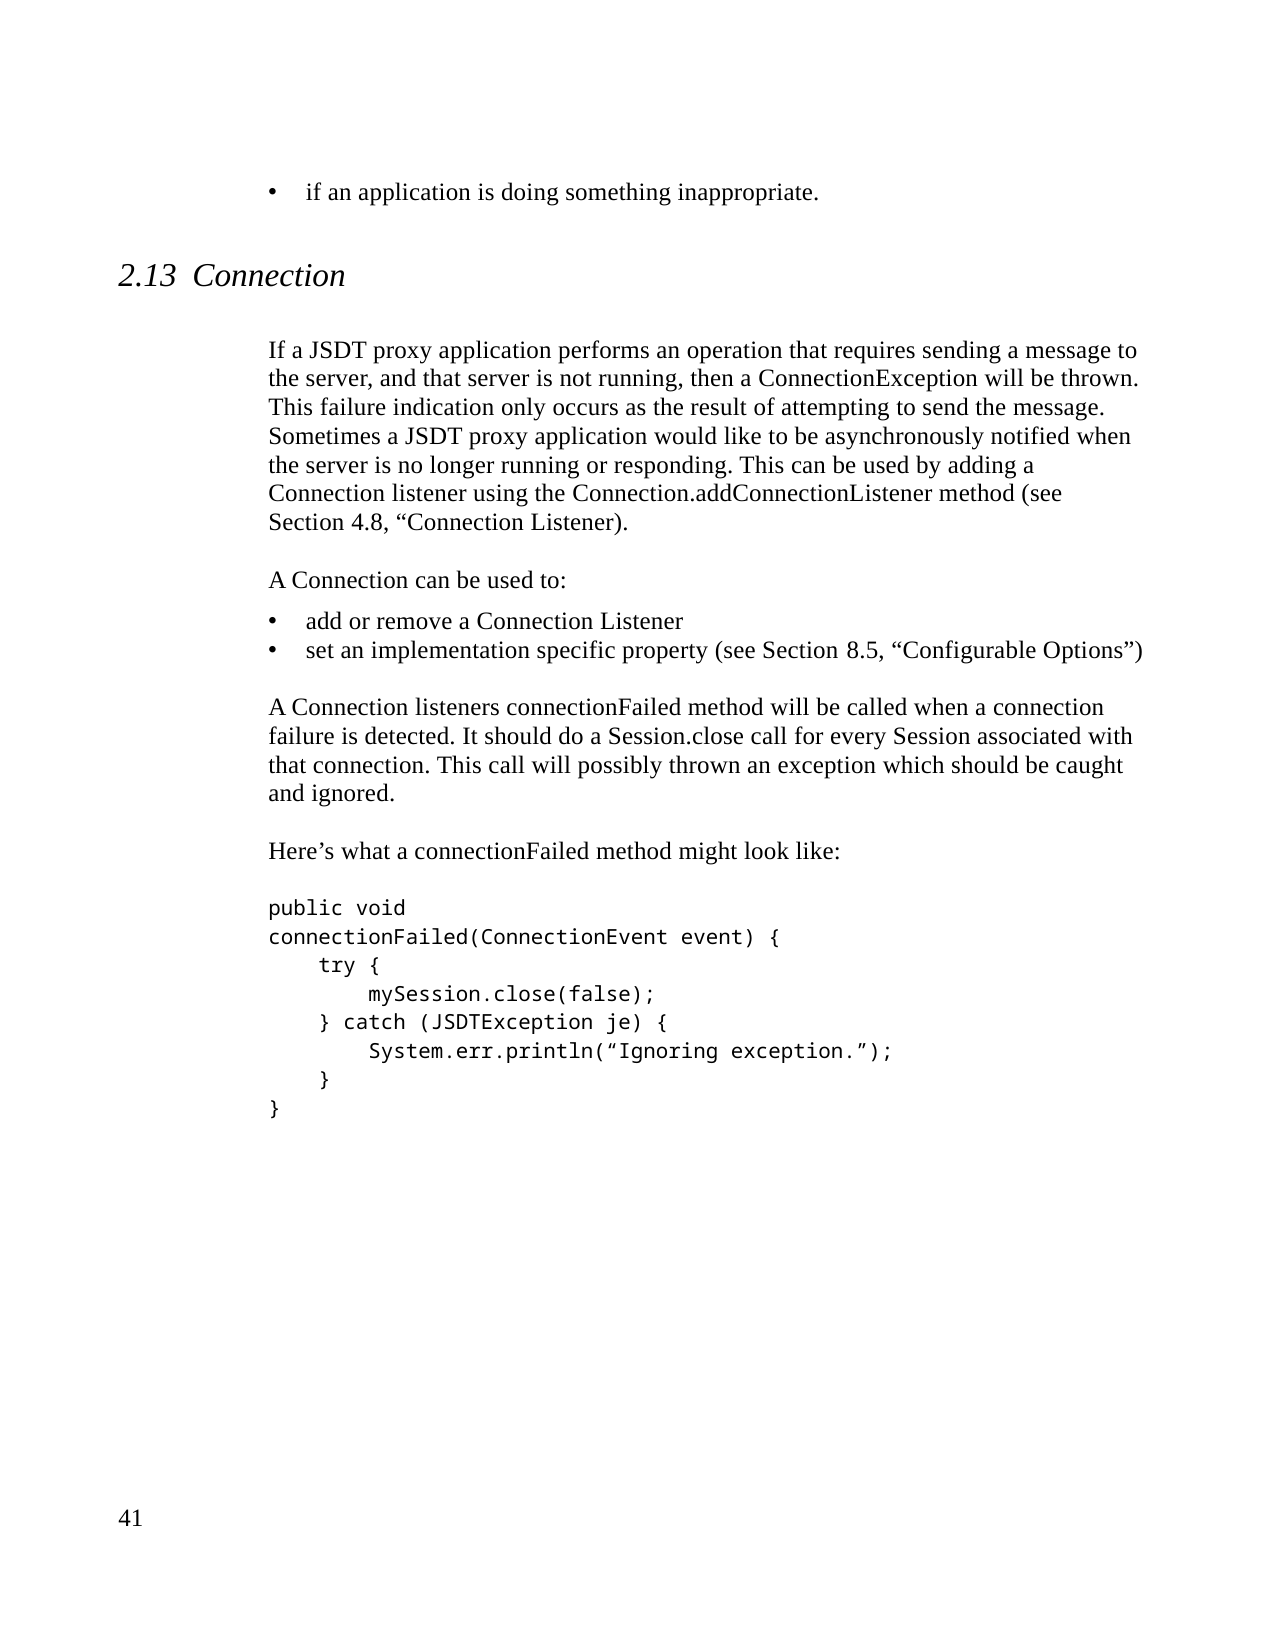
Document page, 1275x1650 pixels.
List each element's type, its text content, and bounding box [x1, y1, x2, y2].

text } [268, 1064, 1157, 1093]
text Here’s what a connectionFailed method might look like: [268, 836, 1157, 865]
list set an implementation specific property (see Section 8.5, “Configurable Options”) [268, 635, 1157, 663]
text If a JSDT proxy application performs an operation that requires sending a message to the server, and that server is not running, then a ConnectionException will be thrown. This failure indication only occurs as the result of attempting to send the message. Sometimes a JSDT proxy application would like to be asynchronously notified when the server is no longer running or responding. This can be used by adding a Connection listener using the Connection.addConnectionListener method (see Section 4.8, “Connection Listener). [268, 335, 1157, 536]
subtitle 2.13 Connection [118, 255, 1157, 293]
text connectionFailed(ConnectionEvent event) { [268, 922, 1157, 950]
text A Connection listeners connectionFailed method will be called when a connection failure is detected. It should do a Session.close call for every Session associated with that connection. This call will possibly thrown an exception which should be caught and ignored. [268, 692, 1157, 807]
text public void [268, 893, 1157, 922]
text mySession.close(false); [268, 979, 1157, 1007]
text System.err.println(“Ignoring exception.”); [268, 1036, 1157, 1064]
text } catch (JSDTException je) { [268, 1007, 1157, 1036]
text } [268, 1093, 1157, 1121]
text try { [268, 950, 1157, 979]
list if an application is doing something inappropriate. [268, 177, 1157, 206]
list add or remove a Connection Listener [268, 606, 1157, 635]
text A Connection can be used to: [268, 565, 1157, 593]
